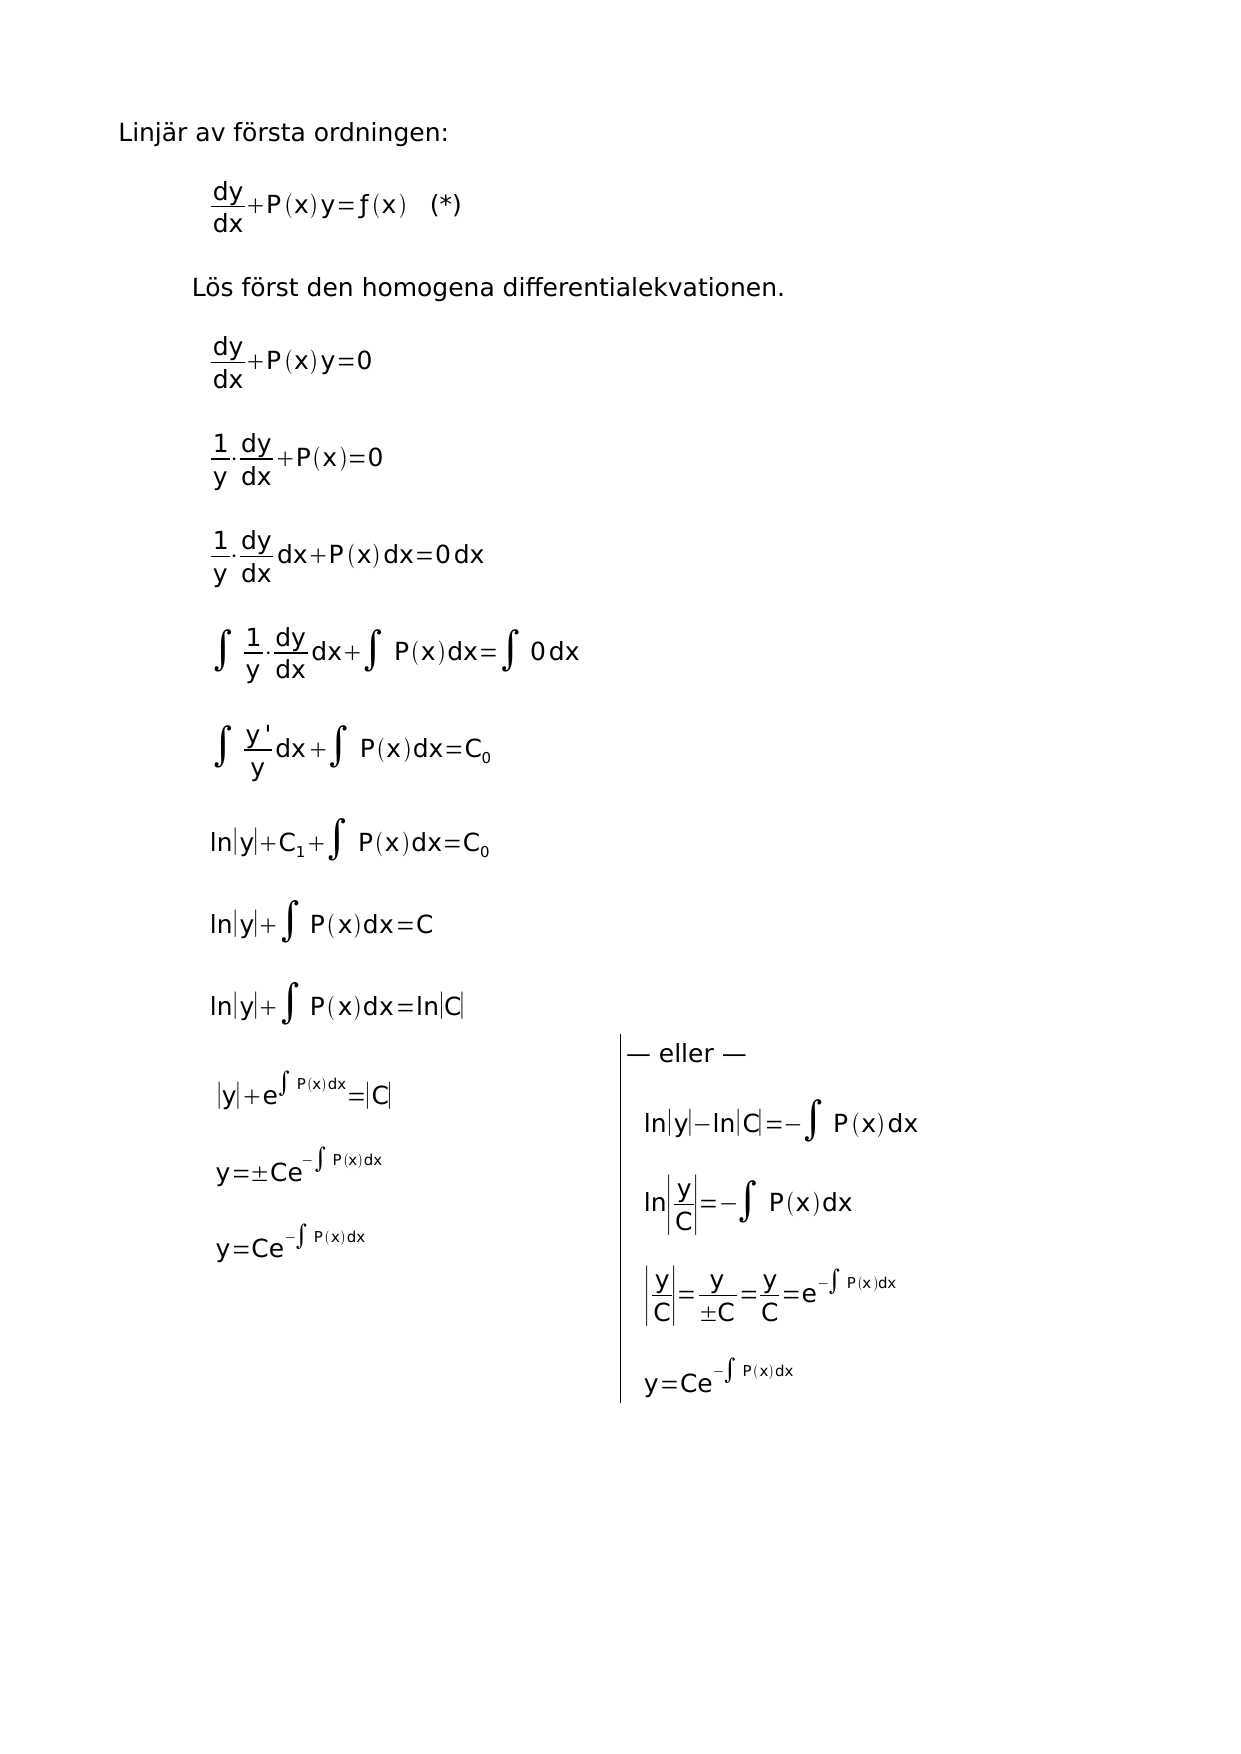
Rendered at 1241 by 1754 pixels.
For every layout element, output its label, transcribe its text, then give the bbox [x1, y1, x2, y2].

table_header — eller — [621, 1034, 1122, 1403]
text Lös först den homogena differentialekvationen. [118, 273, 1122, 303]
table_header [118, 1034, 620, 1403]
text Linjär av första ordningen: [118, 118, 1122, 147]
